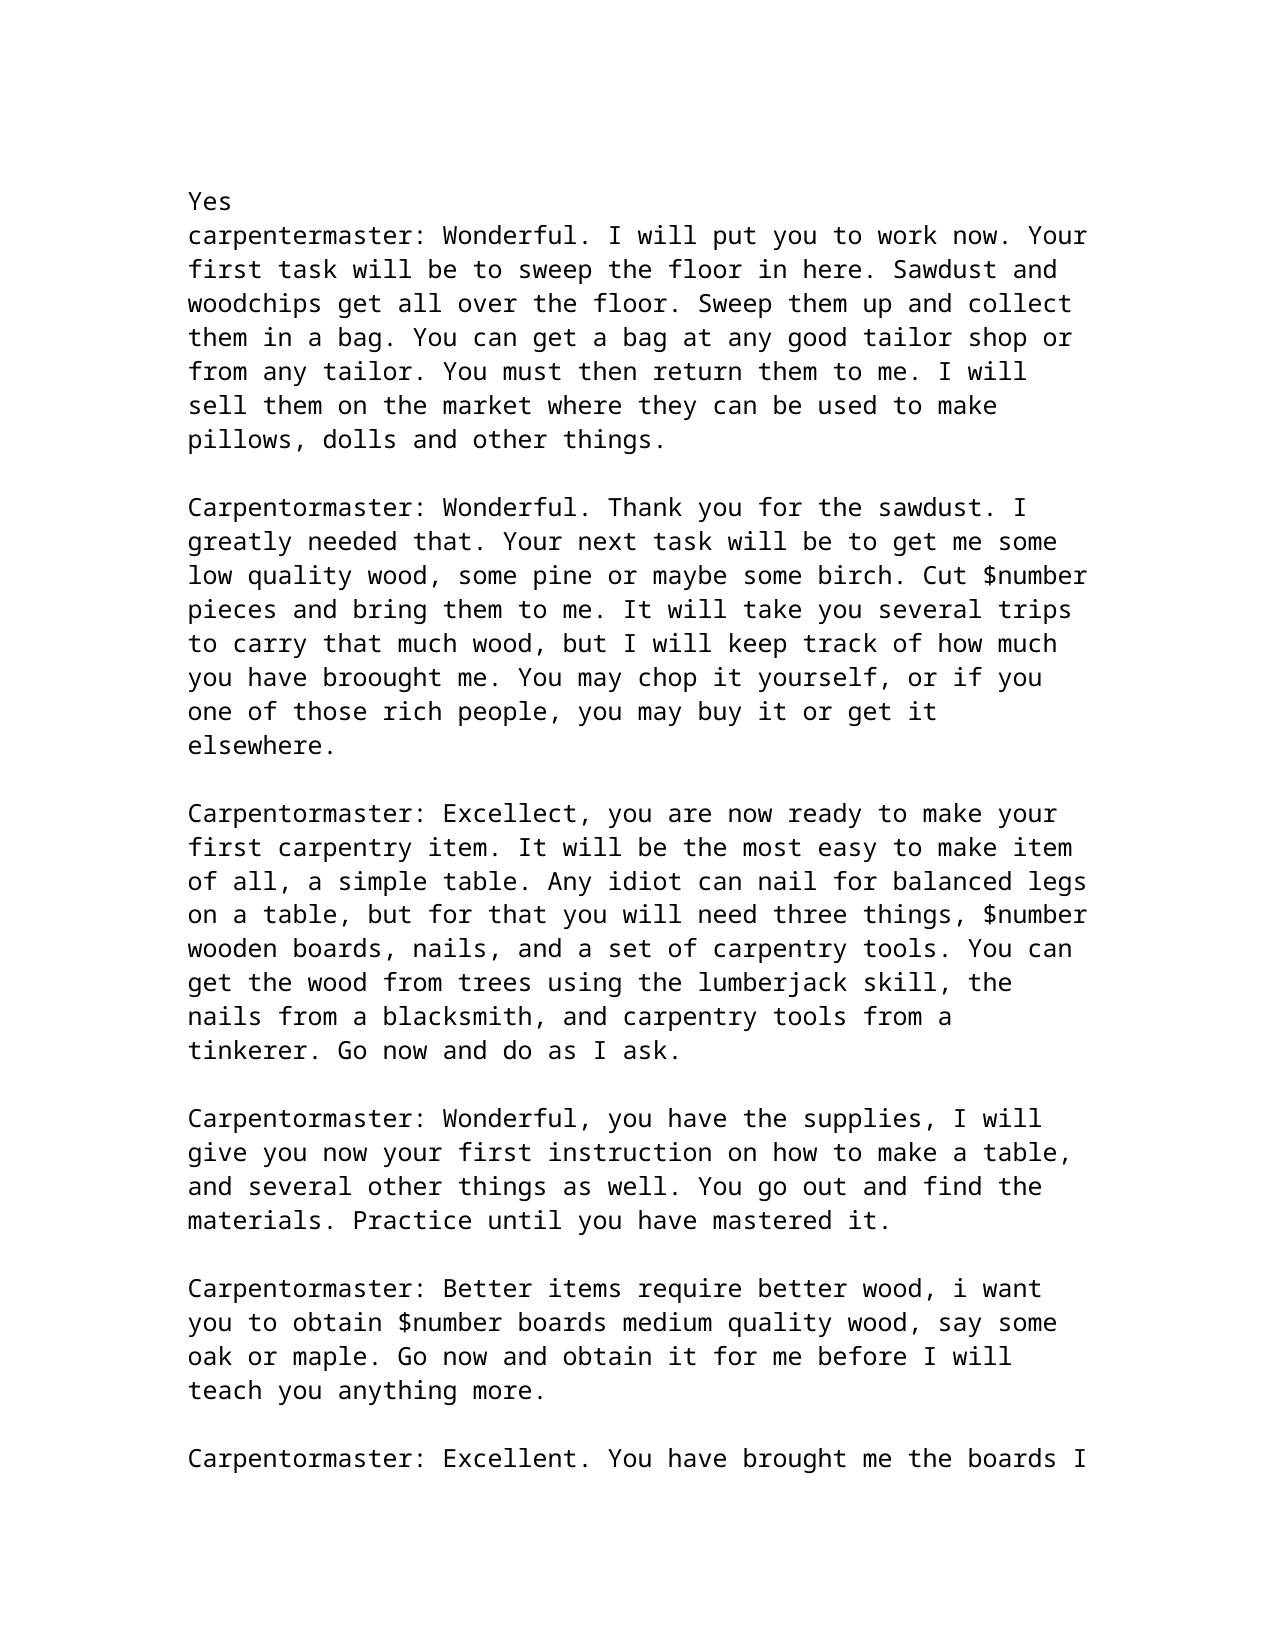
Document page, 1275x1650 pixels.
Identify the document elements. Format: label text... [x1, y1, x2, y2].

text Carpentormaster: Excellect, you are now ready to make your first carpentry item. It will be the most easy to make item of all, a simple table. Any idiot can nail for balanced legs on a table, but for that you will need three things, $number wooden boards, nails, and a set of carpentry tools. You can get the wood from trees using the lumberjack skill, the nails from a blacksmith, and carpentry tools from a tinkerer. Go now and do as I ask. [187, 795, 1087, 1067]
text Carpentormaster: Better items require better wood, i want you to obtain $number boards medium quality wood, say some oak or maple. Go now and obtain it for me before I will teach you anything more. [187, 1271, 1087, 1406]
text Carpentormaster: Excellent. You have brought me the boards I [187, 1440, 1087, 1474]
text Carpentormaster: Wonderful. Thank you for the sawdust. I greatly needed that. Your next task will be to get me some low quality wood, some pine or maybe some birch. Cut $number pieces and bring them to me. It will take you several trips to carry that much wood, but I will keep track of how much you have broought me. You may chop it yourself, or if you one of those rich people, you may buy it or get it elsewhere. [187, 489, 1087, 761]
text Yes [187, 184, 1087, 218]
text Carpentormaster: Wonderful, you have the supplies, I will give you now your first instruction on how to make a table, and several other things as well. You go out and find the materials. Practice until you have mastered it. [187, 1101, 1087, 1237]
text carpentermaster: Wonderful. I will put you to work now. Your first task will be to sweep the floor in here. Sawdust and woodchips get all over the floor. Sweep them up and collect them in a bag. You can get a bag at any good tailor shop or from any tailor. You must then return them to me. I will sell them on the market where they can be used to make pillows, dolls and other things. [187, 218, 1087, 456]
